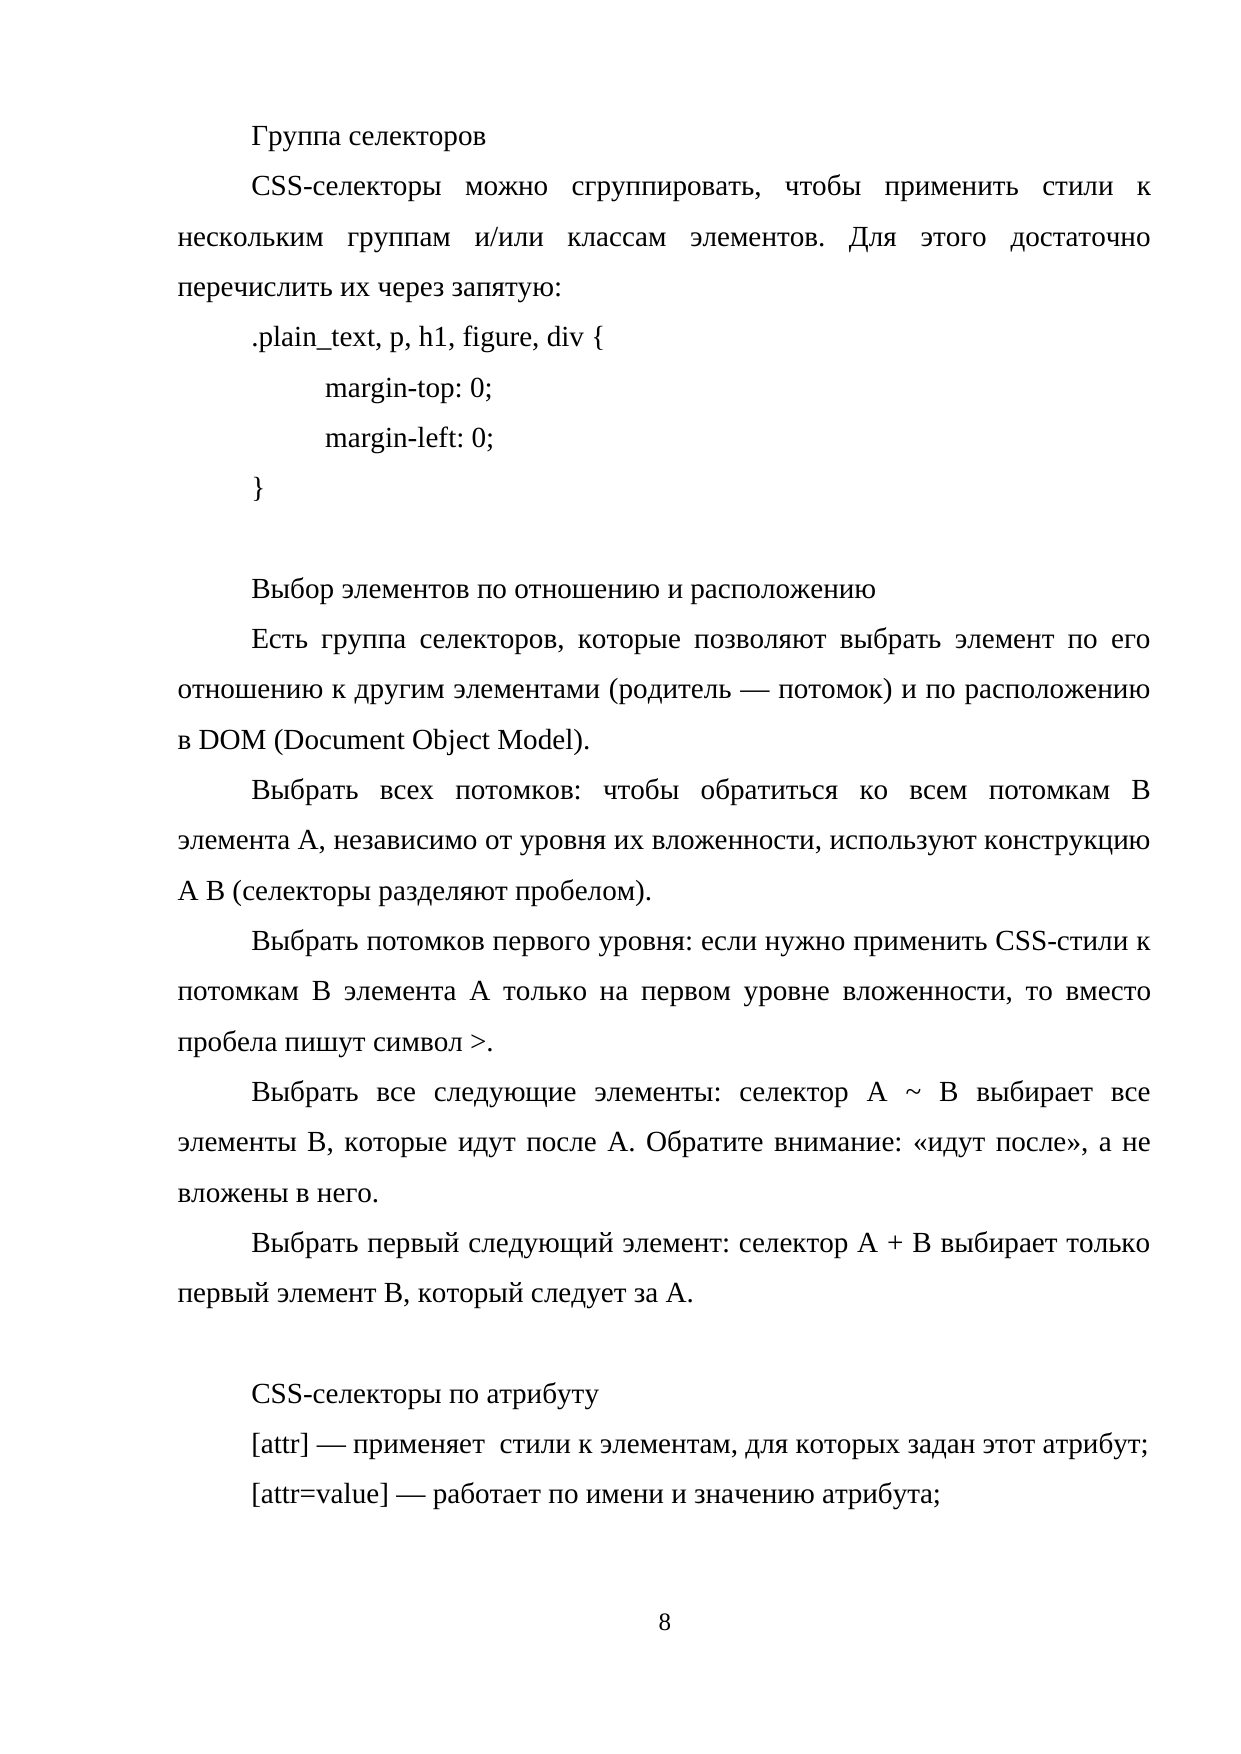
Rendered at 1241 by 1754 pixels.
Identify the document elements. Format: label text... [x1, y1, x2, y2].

text margin-left: 0; [177, 420, 1152, 453]
text Выбрать первый следующий элемент: селектор A + B выбирает только первый элемент B, который следует за A. [177, 1225, 1152, 1309]
text Выбрать потомков первого уровня: если нужно применить CSS-стили к потомкам B элемента A только на первом уровне вложенности, то вместо пробела пишут символ >. [177, 923, 1152, 1057]
text Выбор элементов по отношению и расположению [177, 571, 1152, 604]
text [attr] — применяет стили к элементам, для которых задан этот атрибут; [177, 1426, 1152, 1460]
text [attr=value] — работает по имени и значению атрибута; [177, 1477, 1152, 1510]
text Выбрать все следующие элементы: селектор A ~ B выбирает все элементы B, которые идут после A. Обратите внимание: «идут после», а не вложены в него. [177, 1074, 1152, 1208]
text CSS-селекторы можно сгруппировать, чтобы применить стили к нескольким группам и/или классам элементов. Для этого достаточно перечислить их через запятую: [177, 168, 1152, 303]
text margin-top: 0; [177, 370, 1152, 403]
text CSS-селекторы по атрибуту [177, 1376, 1152, 1409]
text Есть группа селекторов, которые позволяют выбрать элемент по его отношению к другим элементами (родитель — потомок) и по расположению в DOM (Document Object Model). [177, 621, 1152, 755]
text } [177, 470, 1152, 504]
text .plain_text, p, h1, figure, div { [177, 319, 1152, 353]
text Выбрать всех потомков: чтобы обратиться ко всем потомкам В элемента A, независимо от уровня их вложенности, используют конструкцию A B (селекторы разделяют пробелом). [177, 772, 1152, 906]
text Группа селекторов [177, 118, 1152, 152]
